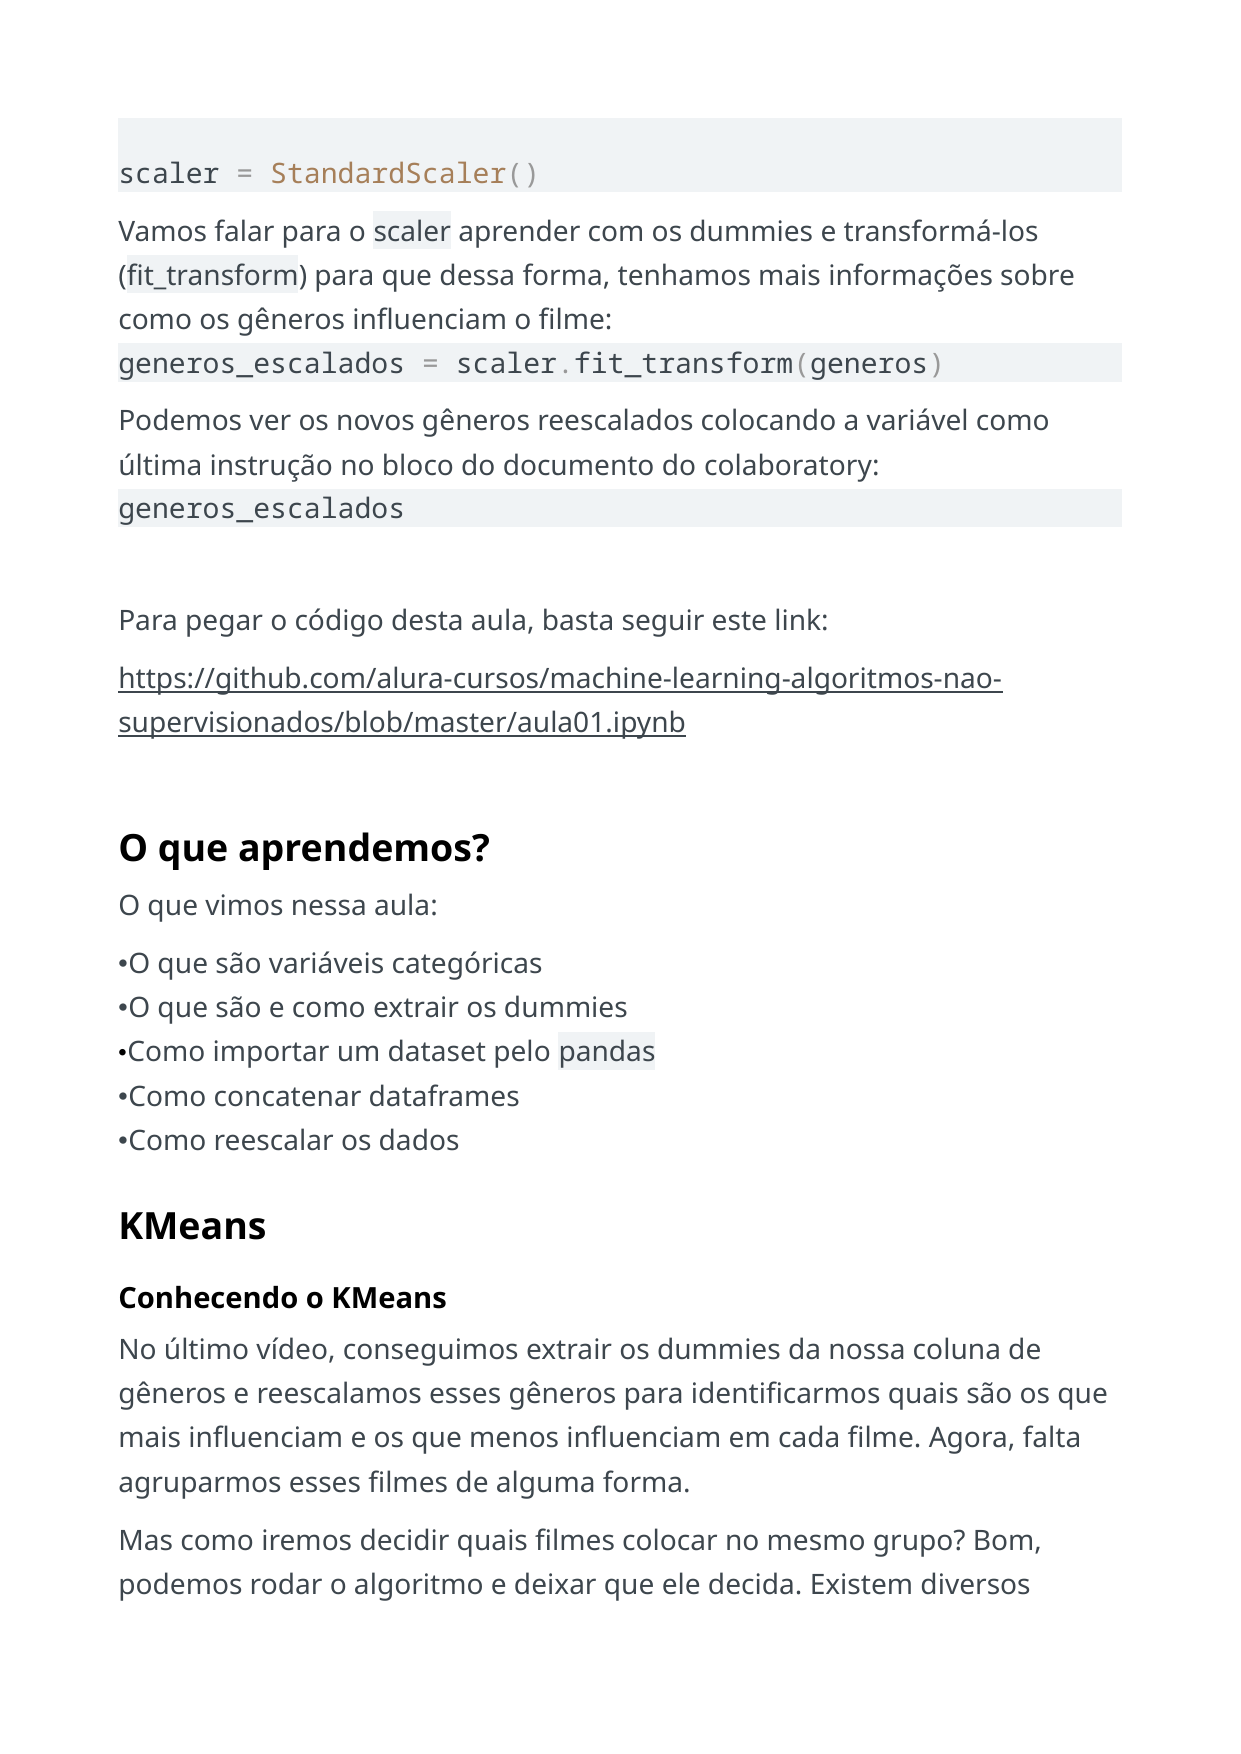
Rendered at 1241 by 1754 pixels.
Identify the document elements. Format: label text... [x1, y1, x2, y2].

text https://github.com/alura-cursos/machine-learning-algoritmos-nao-supervisionados/blob/master/aula01.ipynb [118, 659, 1122, 741]
subtitle KMeans [118, 1199, 1122, 1250]
list O que são variáveis categóricas [118, 944, 1122, 982]
text O que vimos nessa aula: [118, 885, 1122, 923]
subtitle O que aprendemos? [118, 821, 1122, 872]
text scaler = StandardScaler() [118, 153, 1122, 192]
list Como concatenar dataframes [118, 1076, 1122, 1114]
subtitle Conhecendo o KMeans [118, 1277, 1122, 1317]
text Mas como iremos decidir quais filmes colocar no mesmo grupo? Bom, podemos rodar o algoritmo e deixar que ele decida. Existem diversos [118, 1521, 1122, 1603]
list Como importar um dataset pelo pandas [118, 1032, 1122, 1070]
text No último vídeo, conseguimos extrair os dummies da nossa coluna de gêneros e reescalamos esses gêneros para identificarmos quais são os que mais influenciam e os que menos influenciam em cada filme. Agora, falta agruparmos esses filmes de alguma forma. [118, 1330, 1122, 1500]
list O que são e como extrair os dummies [118, 988, 1122, 1026]
text Vamos falar para o scaler aprender com os dummies e transformá-los (fit_transform) para que dessa forma, tenhamos mais informações sobre como os gêneros influenciam o filme: [118, 211, 1122, 337]
text Podemos ver os novos gêneros reescalados colocando a variável como última instrução no bloco do documento do colaboratory: [118, 401, 1122, 483]
text generos_escalados = scaler.fit_transform(generos) [118, 343, 1122, 382]
list Como reescalar os dados [118, 1120, 1122, 1158]
text Para pegar o código desta aula, basta seguir este link: [118, 600, 1122, 638]
text generos_escalados [118, 489, 1122, 527]
